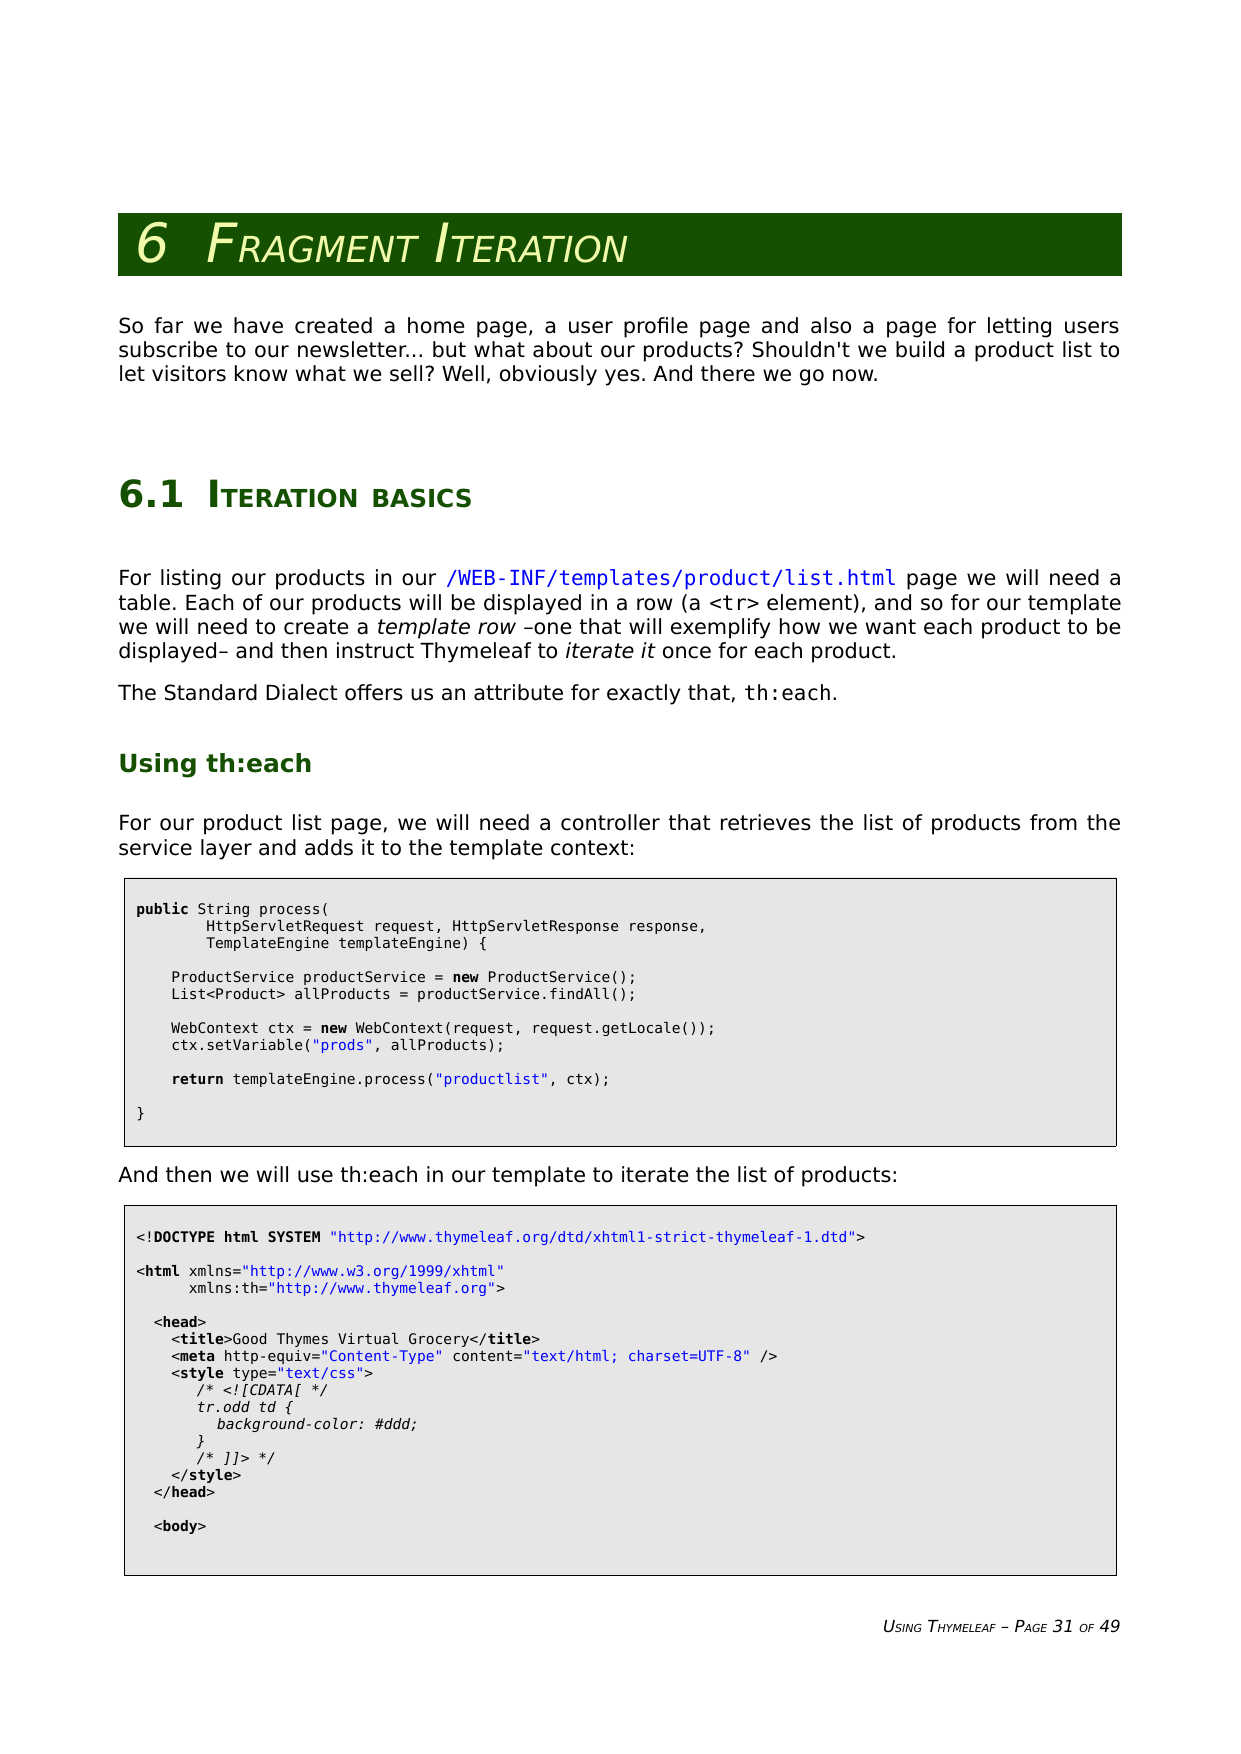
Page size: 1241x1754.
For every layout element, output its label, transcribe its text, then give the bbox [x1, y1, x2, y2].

text For listing our products in our /WEB-INF/templates/product/list.html page we will need a table. Each of our products will be displayed in a row (a <tr> element), and so for our template we will need to create a template row –one that will exemplify how we want each product to be displayed– and then instruct Thymeleaf to iterate it once for each product. [118, 566, 1122, 663]
text The Standard Dialect offers us an attribute for exactly that, th:each. [118, 681, 1122, 705]
text For our product list page, we will need a controller that retrieves the list of products from the service layer and adds it to the template context: [118, 811, 1122, 860]
text public String process( HttpServletRequest request, HttpServletResponse response, TemplateEngine templateEngine) { ProductService productService = new ProductService(); List<Product> allProducts = productService.findAll(); WebContext ctx = new WebContext(request, request.getLocale()); ctx.setVariable("prods", allProducts); return templateEngine.process("productlist", ctx); } [125, 879, 1116, 1146]
subtitle Using th:each [118, 749, 1122, 779]
text So far we have created a home page, a user profile page and also a page for letting users subscribe to our newsletter... but what about our products? Shouldn't we build a product list to let visitors know what we sell? Well, obviously yes. And there we go now. [118, 314, 1122, 387]
text And then we will use th:each in our template to iterate the list of products: [118, 1163, 1122, 1188]
subtitle Fragment Iteration [118, 213, 1122, 276]
text <!DOCTYPE html SYSTEM "http://www.thymeleaf.org/dtd/xhtml1-strict-thymeleaf-1.dtd"> <html xmlns="http://www.w3.org/1999/xhtml" xmlns:th="http://www.thymeleaf.org"> <head> <title>Good Thymes Virtual Grocery</title> <meta http-equiv="Content-Type" content="text/html; charset=UTF-8" /> <style type="text/css"> /* <![CDATA[ */ tr.odd td { background-color: #ddd; } /* ]]> */ </style> </head> <body> [125, 1206, 1116, 1575]
subtitle Iteration basics [118, 472, 1122, 516]
